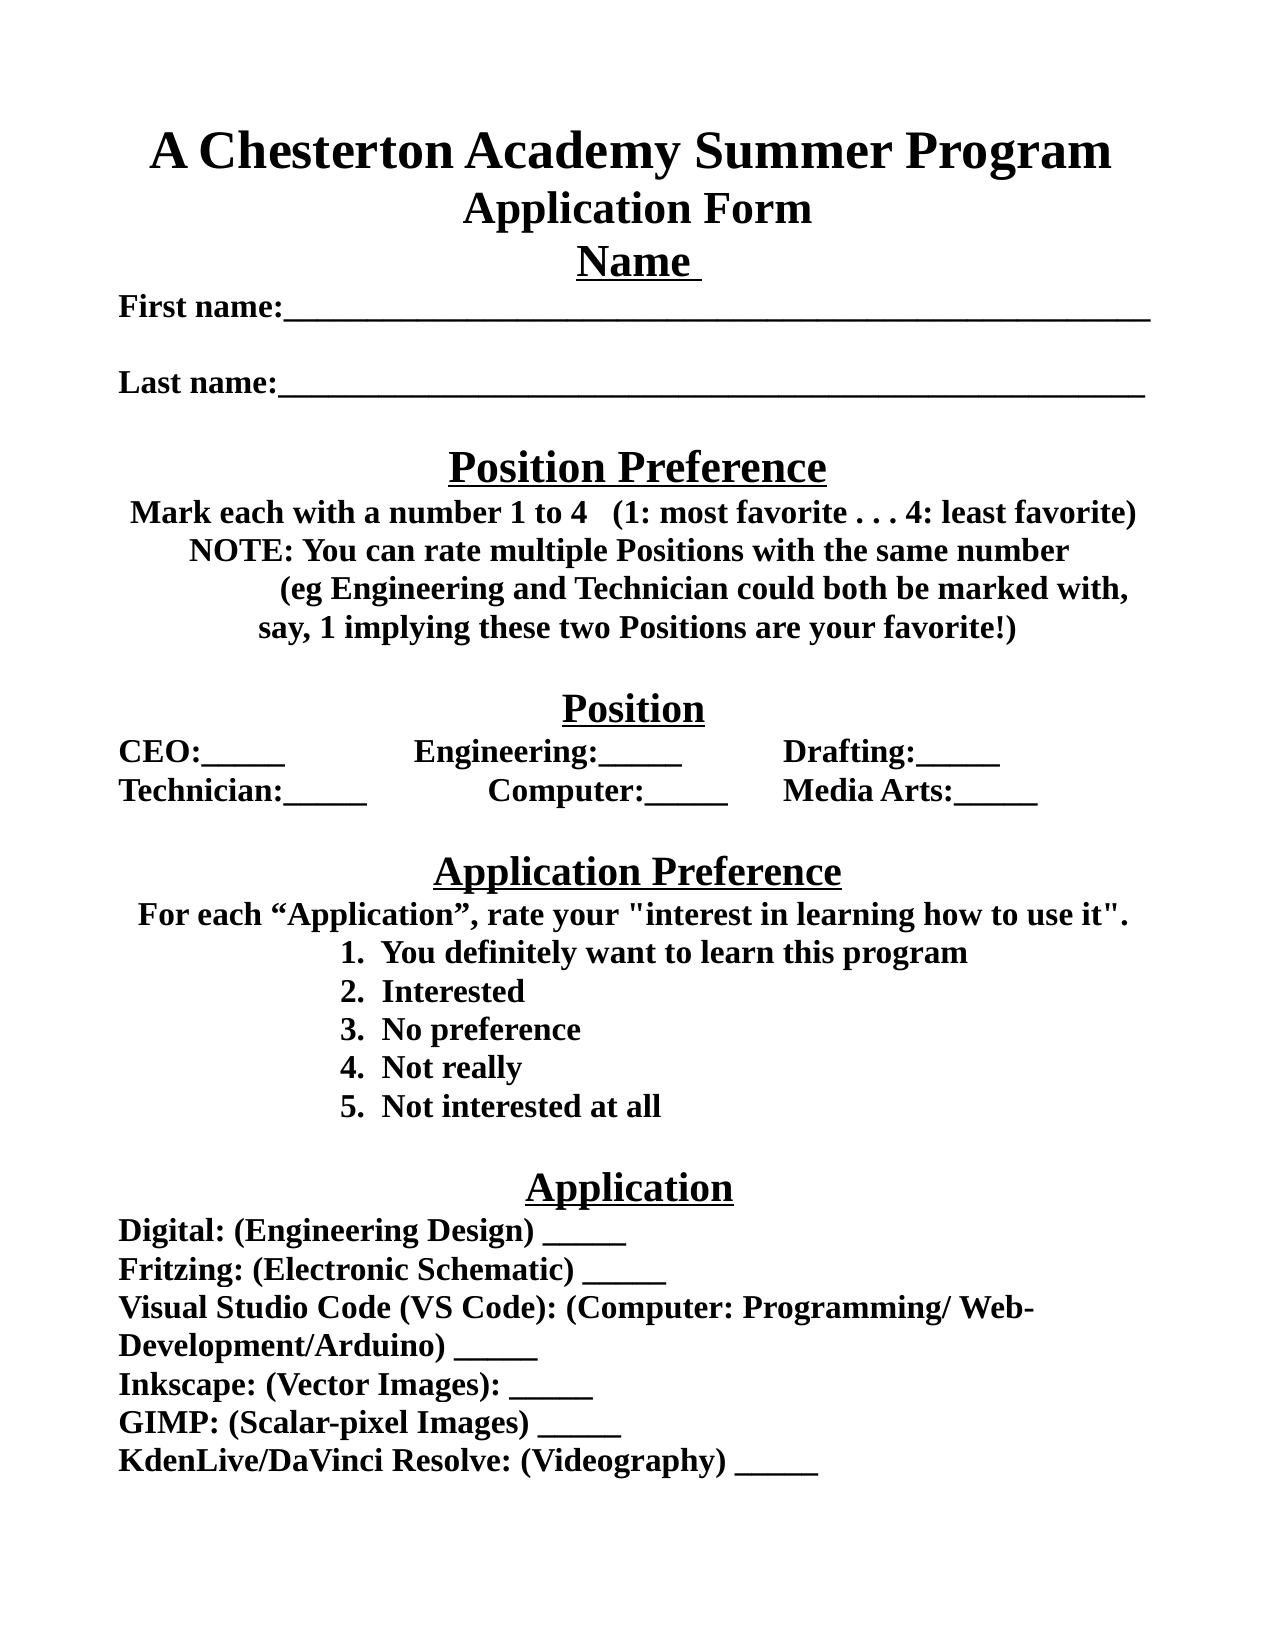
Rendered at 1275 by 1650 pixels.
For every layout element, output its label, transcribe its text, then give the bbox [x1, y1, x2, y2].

text Position Preference [118, 439, 1157, 492]
text GIMP: (Scalar-pixel Images) _____ [118, 1402, 1157, 1441]
text KdenLive/DaVinci Resolve: (Videography) _____ [118, 1441, 1157, 1479]
text 1. You definitely want to learn this program [340, 933, 1157, 971]
text Visual Studio Code (VS Code): (Computer: Programming/ Web-Development/Arduino) _____ [118, 1287, 1157, 1364]
text Application Form [118, 180, 1157, 233]
text Position [118, 683, 1157, 731]
text A Chesterton Academy Summer Program [118, 118, 1157, 180]
text Application [118, 1163, 1157, 1211]
text Fritzing: (Electronic Schematic) _____ [118, 1249, 1157, 1287]
text First name:____________________________________________________ [118, 286, 1157, 324]
text Technician:_____ Computer:_____ Media Arts:_____ [118, 770, 1157, 808]
text Mark each with a number 1 to 4 (1: most favorite . . . 4: least favorite) [118, 492, 1157, 530]
text 3. No preference [340, 1009, 1157, 1048]
text 5. Not interested at all [340, 1086, 1157, 1124]
text For each “Application”, rate your "interest in learning how to use it". [118, 894, 1157, 933]
text (eg Engineering and Technician could both be marked with, say, 1 implying these two Positions are your favorite!) [118, 568, 1157, 645]
text Digital: (Engineering Design) _____ [118, 1211, 1157, 1249]
text Last name:____________________________________________________ [118, 362, 1157, 401]
text 2. Interested [340, 971, 1157, 1009]
text CEO:_____ Engineering:_____ Drafting:_____ [118, 731, 1157, 770]
text Name [118, 233, 1157, 286]
text 4. Not really [340, 1048, 1157, 1086]
text Application Preference [118, 846, 1157, 894]
text NOTE: You can rate multiple Positions with the same number [118, 530, 1157, 568]
text Inkscape: (Vector Images): _____ [118, 1364, 1157, 1402]
